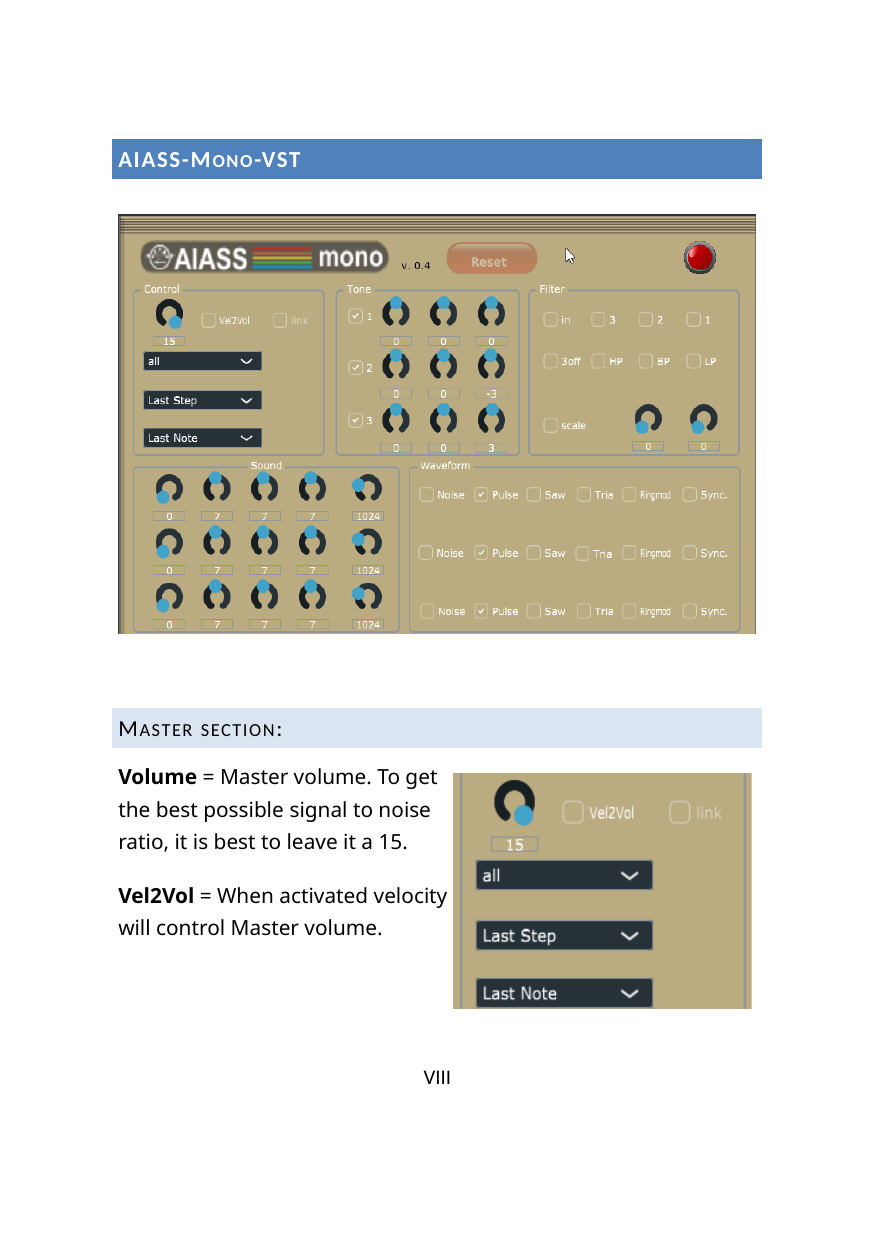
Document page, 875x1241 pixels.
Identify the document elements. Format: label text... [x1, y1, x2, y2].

text Vel2Vol = When activated velocity will control Master volume. [118, 881, 453, 942]
picture [118, 214, 756, 634]
subtitle AIASS-Mono-VST [118, 145, 756, 173]
picture [453, 773, 752, 1009]
subtitle Master section: [118, 714, 756, 742]
text Volume = Master volume. To get the best possible signal to noise ratio, it is best to leave it a 15. [118, 762, 756, 856]
